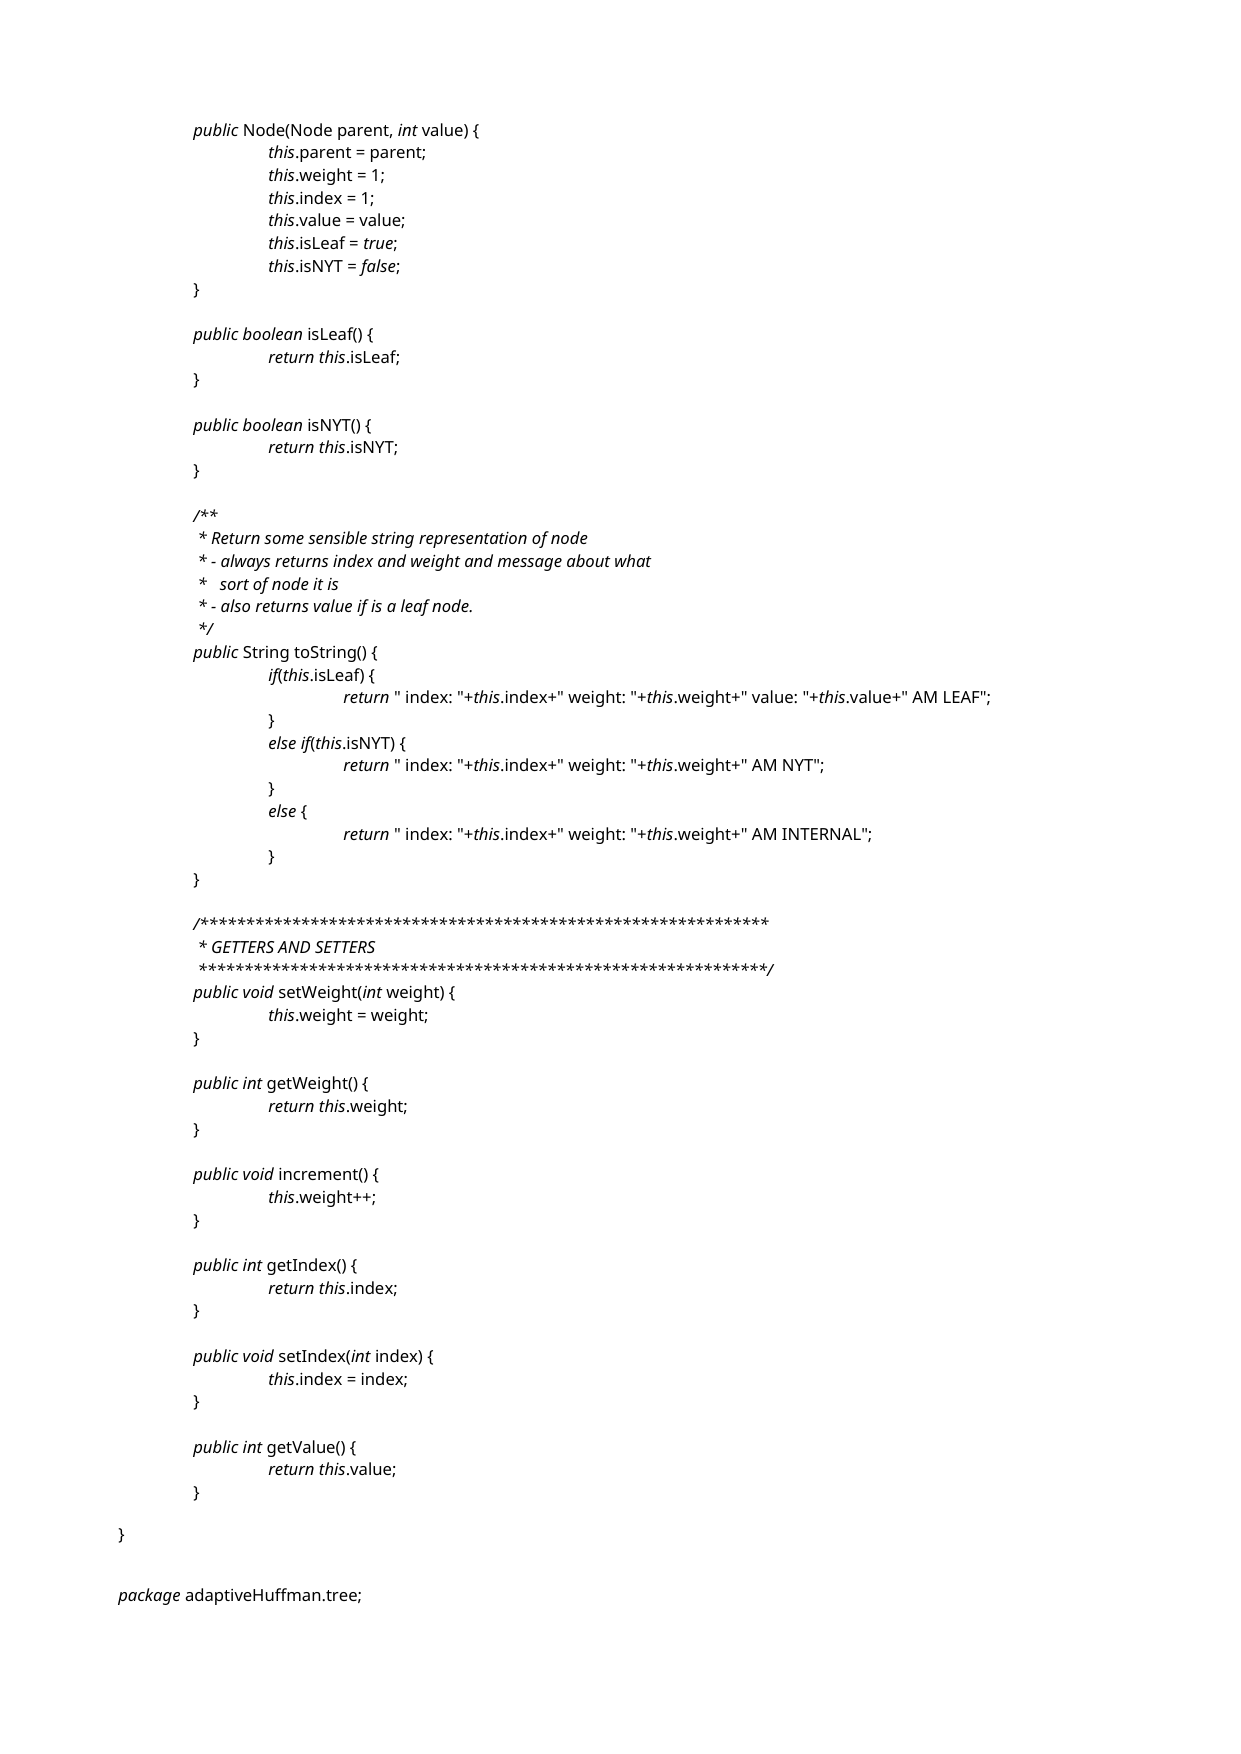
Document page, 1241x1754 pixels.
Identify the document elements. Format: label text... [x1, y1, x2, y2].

text public Node(Node parent, int value) { this.parent = parent; this.weight = 1; this.index = 1; this.value = value; this.isLeaf = true; this.isNYT = false; } public boolean isLeaf() { return this.isLeaf; } public boolean isNYT() { return this.isNYT; } /** * Return some sensible string representation of node * - always returns index and weight and message about what * sort of node it is * - also returns value if is a leaf node. */ public String toString() { if(this.isLeaf) { return " index: "+this.index+" weight: "+this.weight+" value: "+this.value+" AM LEAF"; } else if(this.isNYT) { return " index: "+this.index+" weight: "+this.weight+" AM NYT"; } else { return " index: "+this.index+" weight: "+this.weight+" AM INTERNAL"; } } /************************************************************** * GETTERS AND SETTERS **************************************************************/ public void setWeight(int weight) { this.weight = weight; } public int getWeight() { return this.weight; } public void increment() { this.weight++; } public int getIndex() { return this.index; } public void setIndex(int index) { this.index = index; } public int getValue() { return this.value; } } [118, 118, 1122, 1564]
text package adaptiveHuffman.tree; [118, 1583, 1122, 1625]
